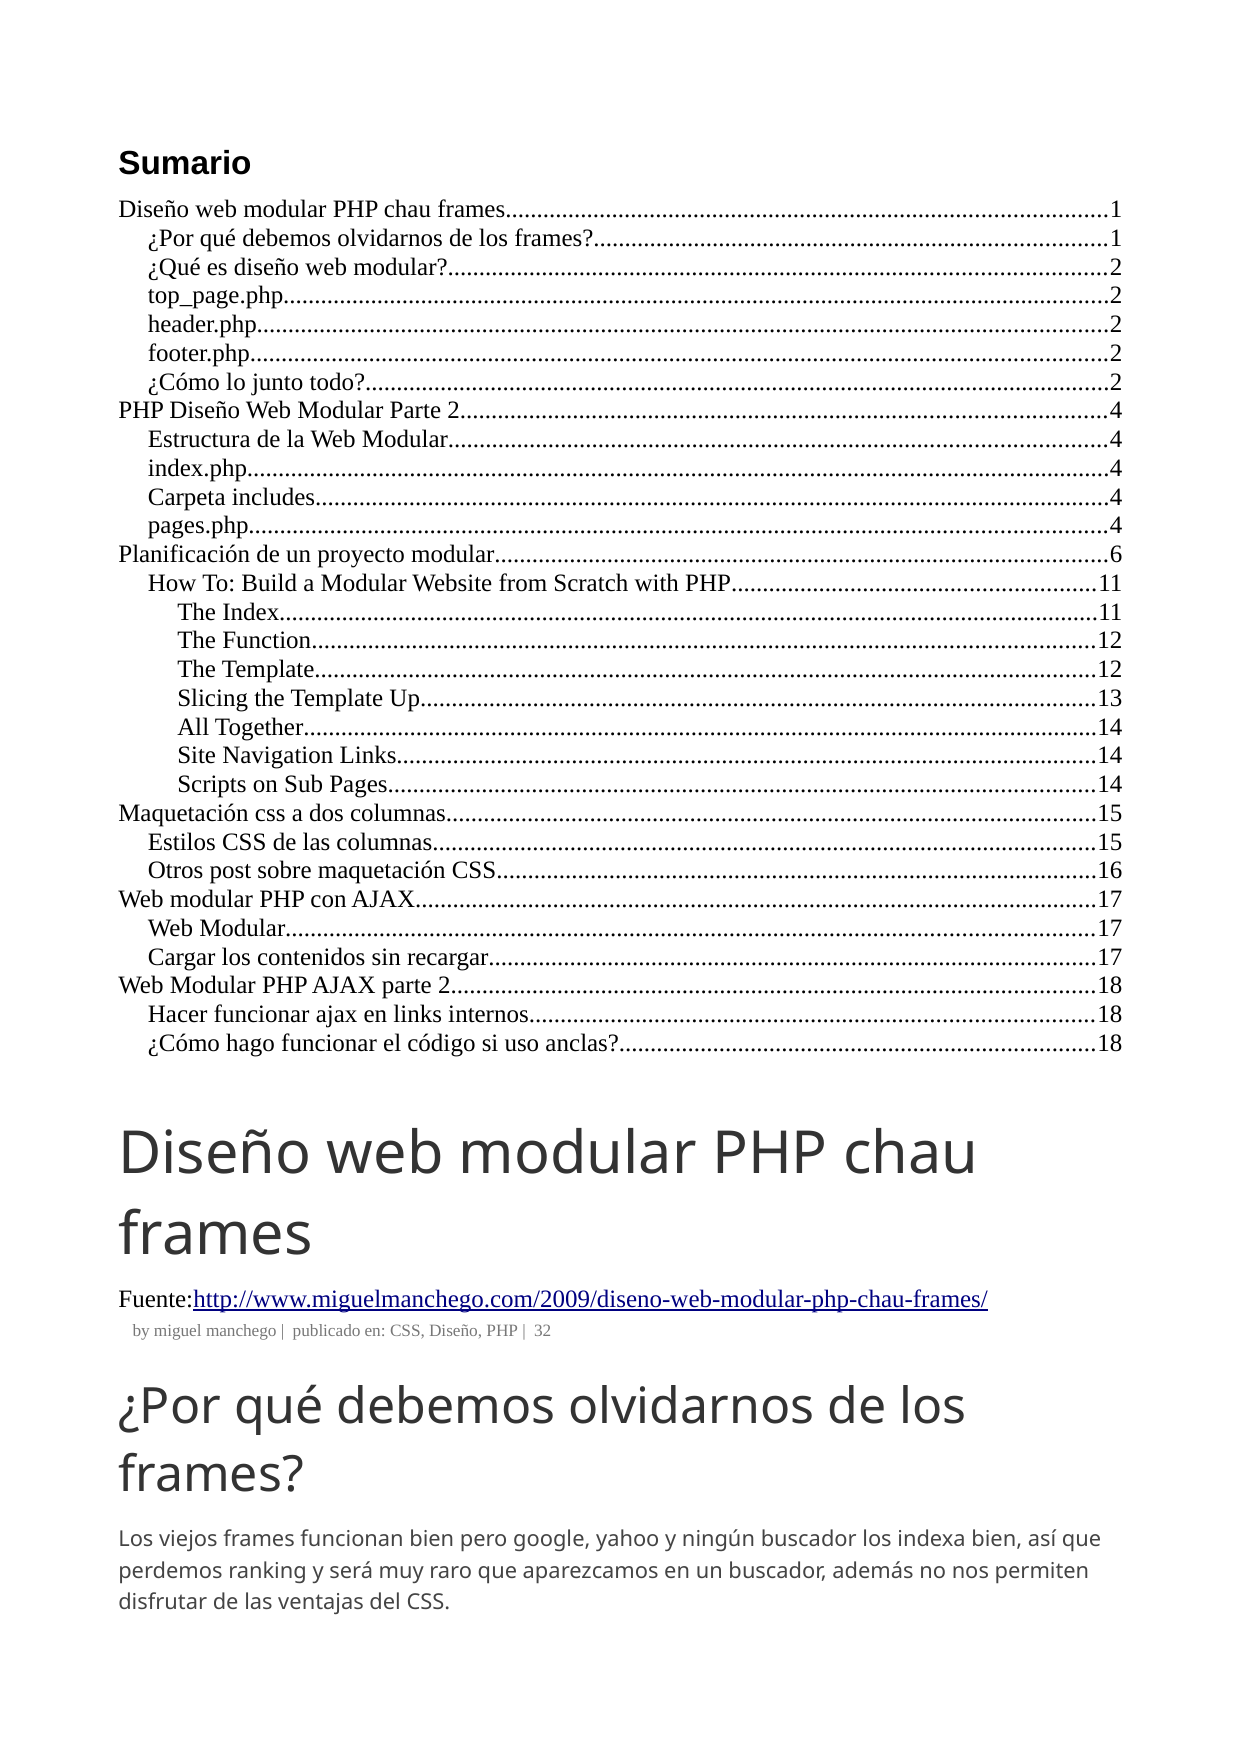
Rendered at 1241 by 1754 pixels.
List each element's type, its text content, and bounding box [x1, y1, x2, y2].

text index.php 4 [148, 453, 1122, 482]
text top_page.php 2 [148, 280, 1122, 309]
text Los viejos frames funcionan bien pero google, yahoo y ningún buscador los indexa bien, así que perdemos ranking y será muy raro que aparezcamos en un buscador, además no nos permiten disfrutar de las ventajas del CSS. [118, 1522, 1122, 1616]
text Estilos CSS de las columnas 15 [148, 827, 1122, 855]
text Scripts on Sub Pages 14 [177, 769, 1122, 798]
text The Function 12 [177, 625, 1122, 654]
text Diseño web modular PHP chau frames 1 [118, 194, 1122, 223]
text Estructura de la Web Modular 4 [148, 424, 1122, 453]
text Fuente:http://www.miguelmanchego.com/2009/diseno-web-modular-php-chau-frames/ [118, 1284, 1122, 1313]
text ¿Cómo hago funcionar el código si uso anclas? 18 [148, 1028, 1122, 1057]
text header.php 2 [148, 309, 1122, 338]
text Web Modular 17 [148, 913, 1122, 942]
text Cargar los contenidos sin recargar 17 [148, 942, 1122, 970]
text ¿Por qué debemos olvidarnos de los frames? 1 [148, 223, 1122, 252]
text PHP Diseño Web Modular Parte 2 4 [118, 395, 1122, 424]
text Slicing the Template Up 13 [177, 683, 1122, 712]
text by miguel manchego | publicado en: CSS, Diseño, PHP | 32 [126, 1313, 1122, 1342]
text Hacer funcionar ajax en links internos 18 [148, 999, 1122, 1028]
text All Together 14 [177, 712, 1122, 740]
text pages.php 4 [148, 510, 1122, 539]
text footer.php 2 [148, 338, 1122, 367]
text How To: Build a Modular Website from Scratch with PHP 11 [148, 568, 1122, 597]
subtitle Sumario [118, 143, 1122, 182]
text Site Navigation Links 14 [177, 740, 1122, 769]
text Web modular PHP con AJAX 17 [118, 884, 1122, 913]
text Web Modular PHP AJAX parte 2 18 [118, 970, 1122, 999]
text ¿Qué es diseño web modular? 2 [148, 252, 1122, 280]
text Carpeta includes 4 [148, 482, 1122, 510]
text The Index 11 [177, 597, 1122, 625]
text ¿Cómo lo junto todo? 2 [148, 367, 1122, 395]
text Maquetación css a dos columnas 15 [118, 798, 1122, 827]
subtitle ¿Por qué debemos olvidarnos de los frames? [118, 1370, 1122, 1506]
subtitle Diseño web modular PHP chau frames [118, 1110, 1122, 1272]
text Otros post sobre maquetación CSS 16 [148, 855, 1122, 884]
text Planificación de un proyecto modular 6 [118, 539, 1122, 568]
text The Template 12 [177, 654, 1122, 683]
